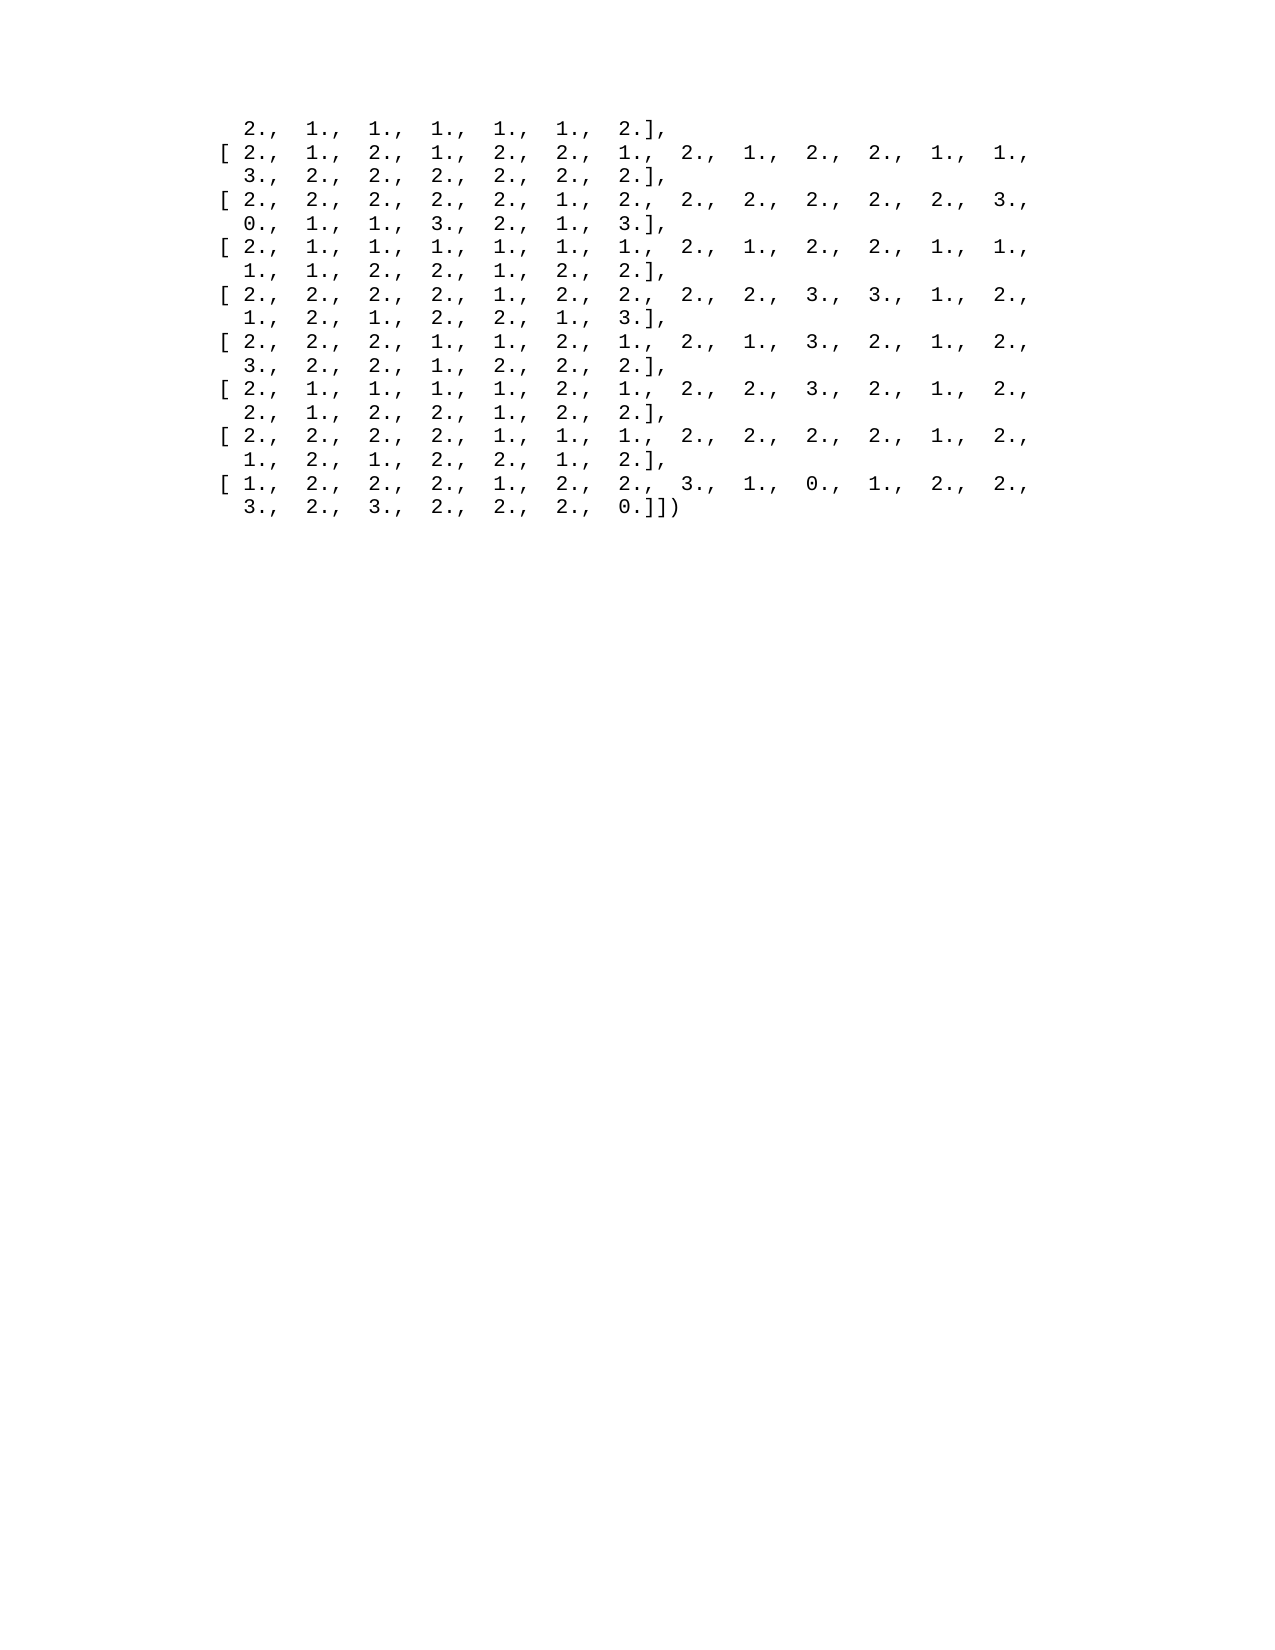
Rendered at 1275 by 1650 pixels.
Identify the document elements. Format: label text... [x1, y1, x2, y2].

text [ 1., 2., 2., 2., 1., 2., 2., 3., 1., 0., 1., 2., 2., [118, 473, 1157, 496]
text 2., 1., 2., 2., 1., 2., 2.], [118, 402, 1157, 426]
text 1., 1., 2., 2., 1., 2., 2.], [118, 260, 1157, 284]
text [ 2., 1., 1., 1., 1., 1., 1., 2., 1., 2., 2., 1., 1., [118, 236, 1157, 260]
text 3., 2., 3., 2., 2., 2., 0.]]) [118, 496, 1157, 520]
text 0., 1., 1., 3., 2., 1., 3.], [118, 213, 1157, 236]
text [ 2., 2., 2., 2., 1., 2., 2., 2., 2., 3., 3., 1., 2., [118, 284, 1157, 307]
text [ 2., 2., 2., 2., 2., 1., 2., 2., 2., 2., 2., 2., 3., [118, 189, 1157, 213]
text 2., 1., 1., 1., 1., 1., 2.], [118, 118, 1157, 142]
text 1., 2., 1., 2., 2., 1., 2.], [118, 449, 1157, 473]
text 3., 2., 2., 1., 2., 2., 2.], [118, 354, 1157, 378]
text 1., 2., 1., 2., 2., 1., 3.], [118, 307, 1157, 331]
text [ 2., 2., 2., 1., 1., 2., 1., 2., 1., 3., 2., 1., 2., [118, 331, 1157, 354]
text [ 2., 1., 1., 1., 1., 2., 1., 2., 2., 3., 2., 1., 2., [118, 378, 1157, 402]
text 3., 2., 2., 2., 2., 2., 2.], [118, 165, 1157, 189]
text [ 2., 1., 2., 1., 2., 2., 1., 2., 1., 2., 2., 1., 1., [118, 142, 1157, 165]
text [ 2., 2., 2., 2., 1., 1., 1., 2., 2., 2., 2., 1., 2., [118, 426, 1157, 449]
